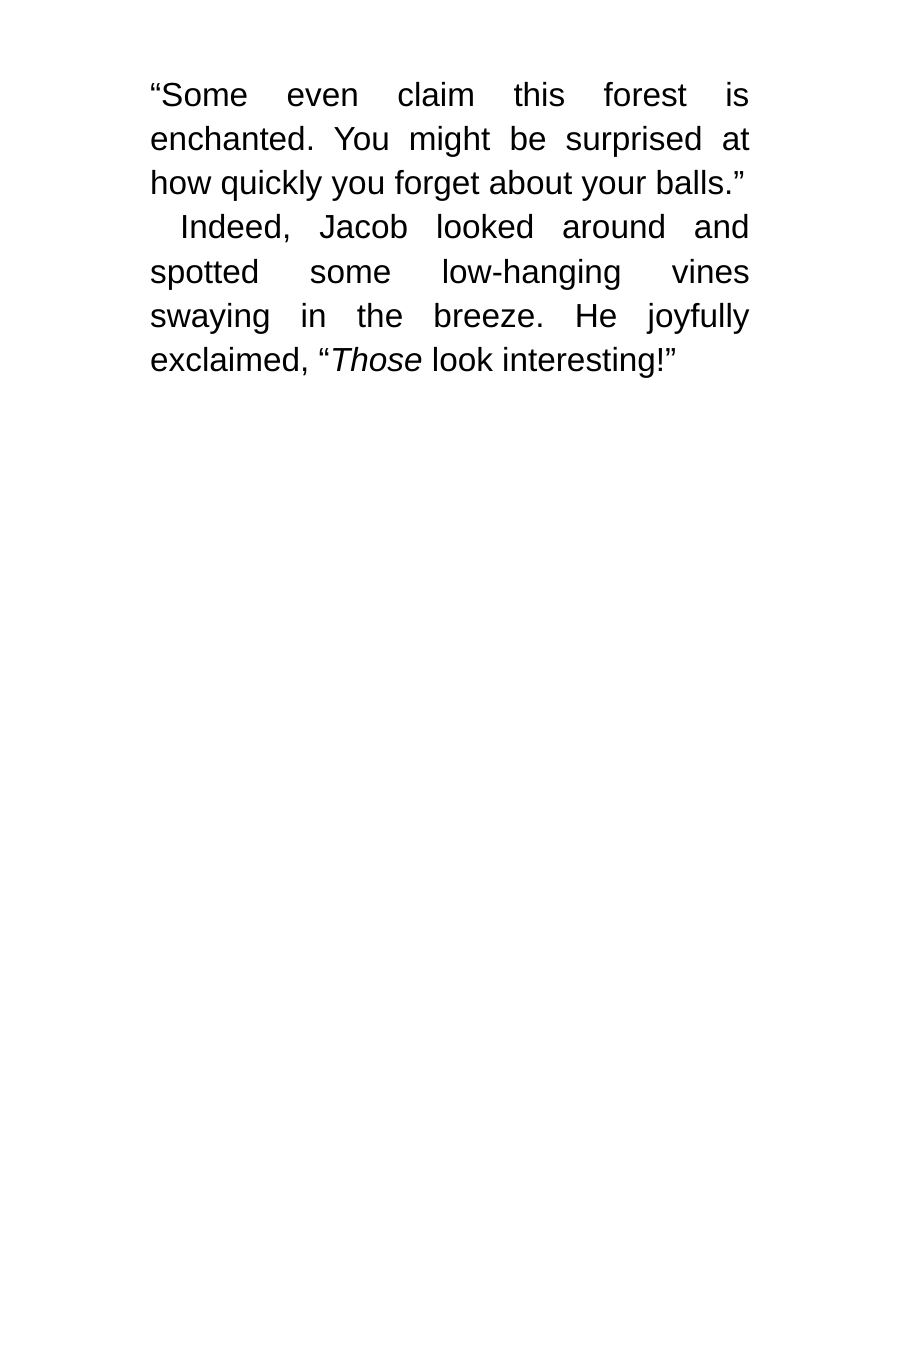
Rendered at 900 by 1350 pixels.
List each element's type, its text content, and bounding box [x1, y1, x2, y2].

text “Some even claim this forest is enchanted. You might be surprised at how quickly you forget about your balls.” [150, 75, 750, 202]
text Indeed, Jacob looked around and spotted some low-hanging vines swaying in the breeze. He joyfully exclaimed, “Those look interesting!” [150, 207, 750, 378]
